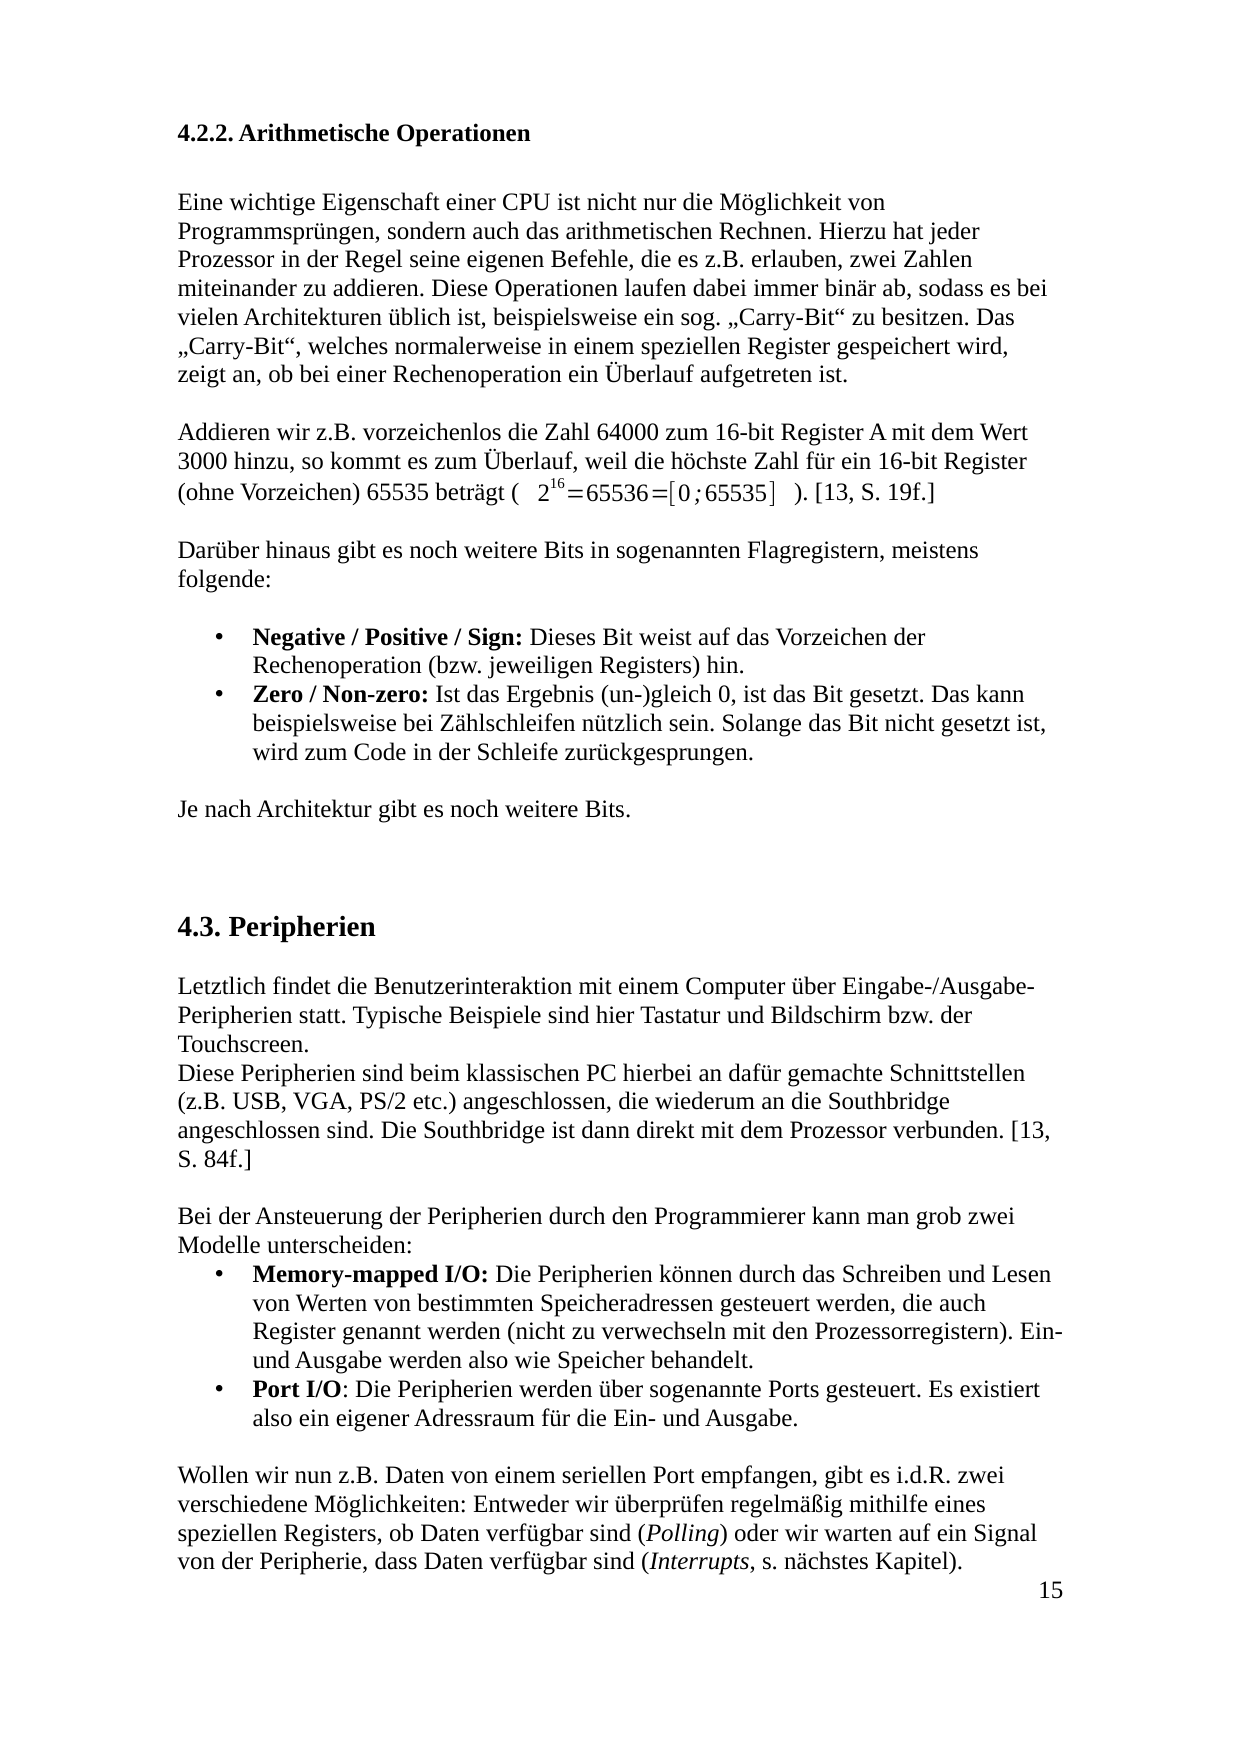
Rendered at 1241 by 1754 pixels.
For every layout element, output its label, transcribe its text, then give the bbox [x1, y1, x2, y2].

list Zero / Non-zero: Ist das Ergebnis (un-)gleich 0, ist das Bit gesetzt. Das kann beispielsweise bei Zählschleifen nützlich sein. Solange das Bit nicht gesetzt ist, wird zum Code in der Schleife zurückgesprungen. [215, 679, 1063, 765]
text Eine wichtige Eigenschaft einer CPU ist nicht nur die Möglichkeit von Programmsprüngen, sondern auch das arithmetischen Rechnen. Hierzu hat jeder Prozessor in der Regel seine eigenen Befehle, die es z.B. erlauben, zwei Zahlen miteinander zu addieren. Diese Operationen laufen dabei immer binär ab, sodass es bei vielen Architekturen üblich ist, beispielsweise ein sog. „Carry-Bit“ zu besitzen. Das „Carry-Bit“, welches normalerweise in einem speziellen Register gespeichert wird, zeigt an, ob bei einer Rechenoperation ein Überlauf aufgetreten ist. [177, 187, 1063, 388]
list Negative / Positive / Sign: Dieses Bit weist auf das Vorzeichen der Rechenoperation (bzw. jeweiligen Registers) hin. [215, 622, 1063, 679]
text Darüber hinaus gibt es noch weitere Bits in sogenannten Flagregistern, meistens folgende: [177, 535, 1063, 593]
text Addieren wir z.B. vorzeichenlos die Zahl 64000 zum 16-bit Register A mit dem Wert 3000 hinzu, so kommt es zum Überlauf, weil die höchste Zahl für ein 16-bit Register (ohne Vorzeichen) 65535 beträgt (). [13, S. 19f.] [177, 417, 1063, 507]
text Wollen wir nun z.B. Daten von einem seriellen Port empfangen, gibt es i.d.R. zwei verschiedene Möglichkeiten: Entweder wir überprüfen regelmäßig mithilfe eines speziellen Registers, ob Daten verfügbar sind (Polling) oder wir warten auf ein Signal von der Peripherie, dass Daten verfügbar sind (Interrupts, s. nächstes Kapitel). [177, 1460, 1063, 1575]
text Bei der Ansteuerung der Peripherien durch den Programmierer kann man grob zwei Modelle unterscheiden: [177, 1201, 1063, 1259]
list Memory-mapped I/O: Die Peripherien können durch das Schreiben und Lesen von Werten von bestimmten Speicheradressen gesteuert werden, die auch Register genannt werden (nicht zu verwechseln mit den Prozessorregistern). Ein- und Ausgabe werden also wie Speicher behandelt. [215, 1259, 1063, 1374]
list Port I/O: Die Peripherien werden über sogenannte Ports gesteuert. Es existiert also ein eigener Adressraum für die Ein- und Ausgabe. [215, 1374, 1063, 1431]
text Diese Peripherien sind beim klassischen PC hierbei an dafür gemachte Schnittstellen (z.B. USB, VGA, PS/2 etc.) angeschlossen, die wiederum an die Southbridge angeschlossen sind. Die Southbridge ist dann direkt mit dem Prozessor verbunden. [13, S. 84f.] [177, 1058, 1063, 1173]
text 15 [177, 1575, 1063, 1604]
text 4.3. Peripherien [177, 909, 1063, 943]
text 4.2.2. Arithmetische Operationen [177, 118, 1063, 147]
text Letztlich findet die Benutzerinteraktion mit einem Computer über Eingabe-/Ausgabe-Peripherien statt. Typische Beispiele sind hier Tastatur und Bildschirm bzw. der Touchscreen. [177, 971, 1063, 1058]
text Je nach Architektur gibt es noch weitere Bits. [177, 794, 1063, 823]
